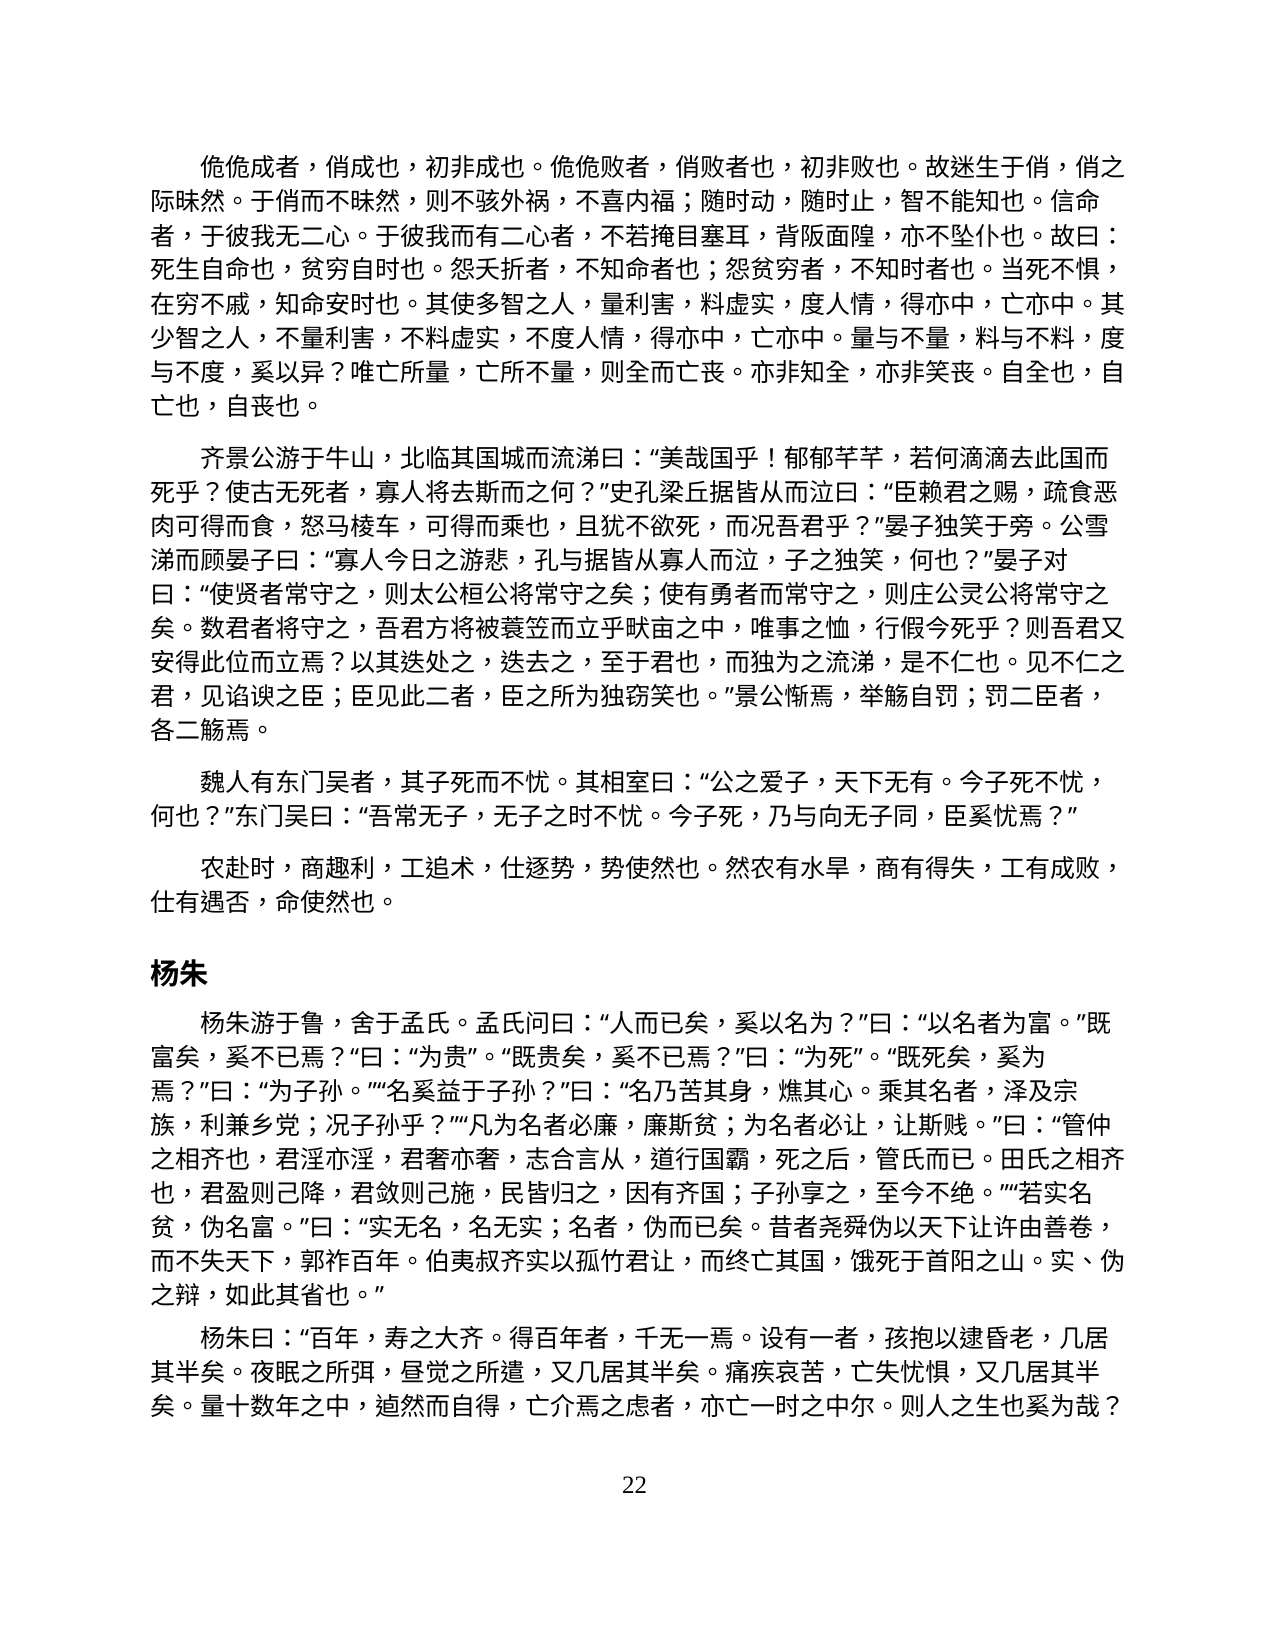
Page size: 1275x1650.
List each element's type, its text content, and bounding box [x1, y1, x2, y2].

text 农赴时，商趣利，工追术，仕逐势，势使然也。然农有水旱，商有得失，工有成败，仕有遇否，命使然也。 [150, 851, 1125, 919]
text 佹佹成者，俏成也，初非成也。佹佹败者，俏败者也，初非败也。故迷生于俏，俏之际昧然。于俏而不昧然，则不骇外祸，不喜内福；随时动，随时止，智不能知也。信命者，于彼我无二心。于彼我而有二心者，不若掩目塞耳，背阪面隍，亦不坠仆也。故曰：死生自命也，贫穷自时也。怨夭折者，不知命者也；怨贫穷者，不知时者也。当死不惧，在穷不戚，知命安时也。其使多智之人，量利害，料虚实，度人情，得亦中，亡亦中。其少智之人，不量利害，不料虚实，不度人情，得亦中，亡亦中。量与不量，料与不料，度与不度，奚以异？唯亡所量，亡所不量，则全而亡丧。亦非知全，亦非笑丧。自全也，自亡也，自丧也。 [150, 150, 1125, 422]
text 杨朱曰：“百年，寿之大齐。得百年者，千无一焉。设有一者，孩抱以逮昏老，几居其半矣。夜眠之所弭，昼觉之所遣，又几居其半矣。痛疾哀苦，亡失忧惧，又几居其半矣。量十数年之中，逌然而自得，亡介焉之虑者，亦亡一时之中尔。则人之生也奚为哉？ [150, 1321, 1125, 1423]
subtitle 杨朱 [150, 953, 1125, 993]
text 魏人有东门吴者，其子死而不忧。其相室曰：“公之爱子，天下无有。今子死不忧，何也？”东门吴曰：“吾常无子，无子之时不忧。今子死，乃与向无子同，臣奚忧焉？” [150, 765, 1125, 833]
text 齐景公游于牛山，北临其国城而流涕曰：“美哉国乎！郁郁芊芊，若何滴滴去此国而死乎？使古无死者，寡人将去斯而之何？”史孔梁丘据皆从而泣曰：“臣赖君之赐，疏食恶肉可得而食，怒马棱车，可得而乘也，且犹不欲死，而况吾君乎？”晏子独笑于旁。公雪涕而顾晏子曰：“寡人今日之游悲，孔与据皆从寡人而泣，子之独笑，何也？”晏子对曰：“使贤者常守之，则太公桓公将常守之矣；使有勇者而常守之，则庄公灵公将常守之矣。数君者将守之，吾君方将被蓑笠而立乎畎亩之中，唯事之恤，行假今死乎？则吾君又安得此位而立焉？以其迭处之，迭去之，至于君也，而独为之流涕，是不仁也。见不仁之君，见谄谀之臣；臣见此二者，臣之所为独窃笑也。”景公惭焉，举觞自罚；罚二臣者，各二觞焉。 [150, 440, 1125, 747]
text 杨朱游于鲁，舍于孟氏。孟氏问曰：“人而已矣，奚以名为？”曰：“以名者为富。”既富矣，奚不已焉？“曰：“为贵”。“既贵矣，奚不已焉？”曰：“为死”。“既死矣，奚为焉？”曰：“为子孙。”“名奚益于子孙？”曰：“名乃苦其身，燋其心。乘其名者，泽及宗族，利兼乡党；况子孙乎？”“凡为名者必廉，廉斯贫；为名者必让，让斯贱。”曰：“管仲之相齐也，君淫亦淫，君奢亦奢，志合言从，道行国霸，死之后，管氏而已。田氏之相齐也，君盈则己降，君敛则己施，民皆归之，因有齐国；子孙享之，至今不绝。”“若实名贫，伪名富。”曰：“实无名，名无实；名者，伪而已矣。昔者尧舜伪以天下让许由善卷，而不失天下，郭祚百年。伯夷叔齐实以孤竹君让，而终亡其国，饿死于首阳之山。实、伪之辩，如此其省也。” [150, 1005, 1125, 1312]
